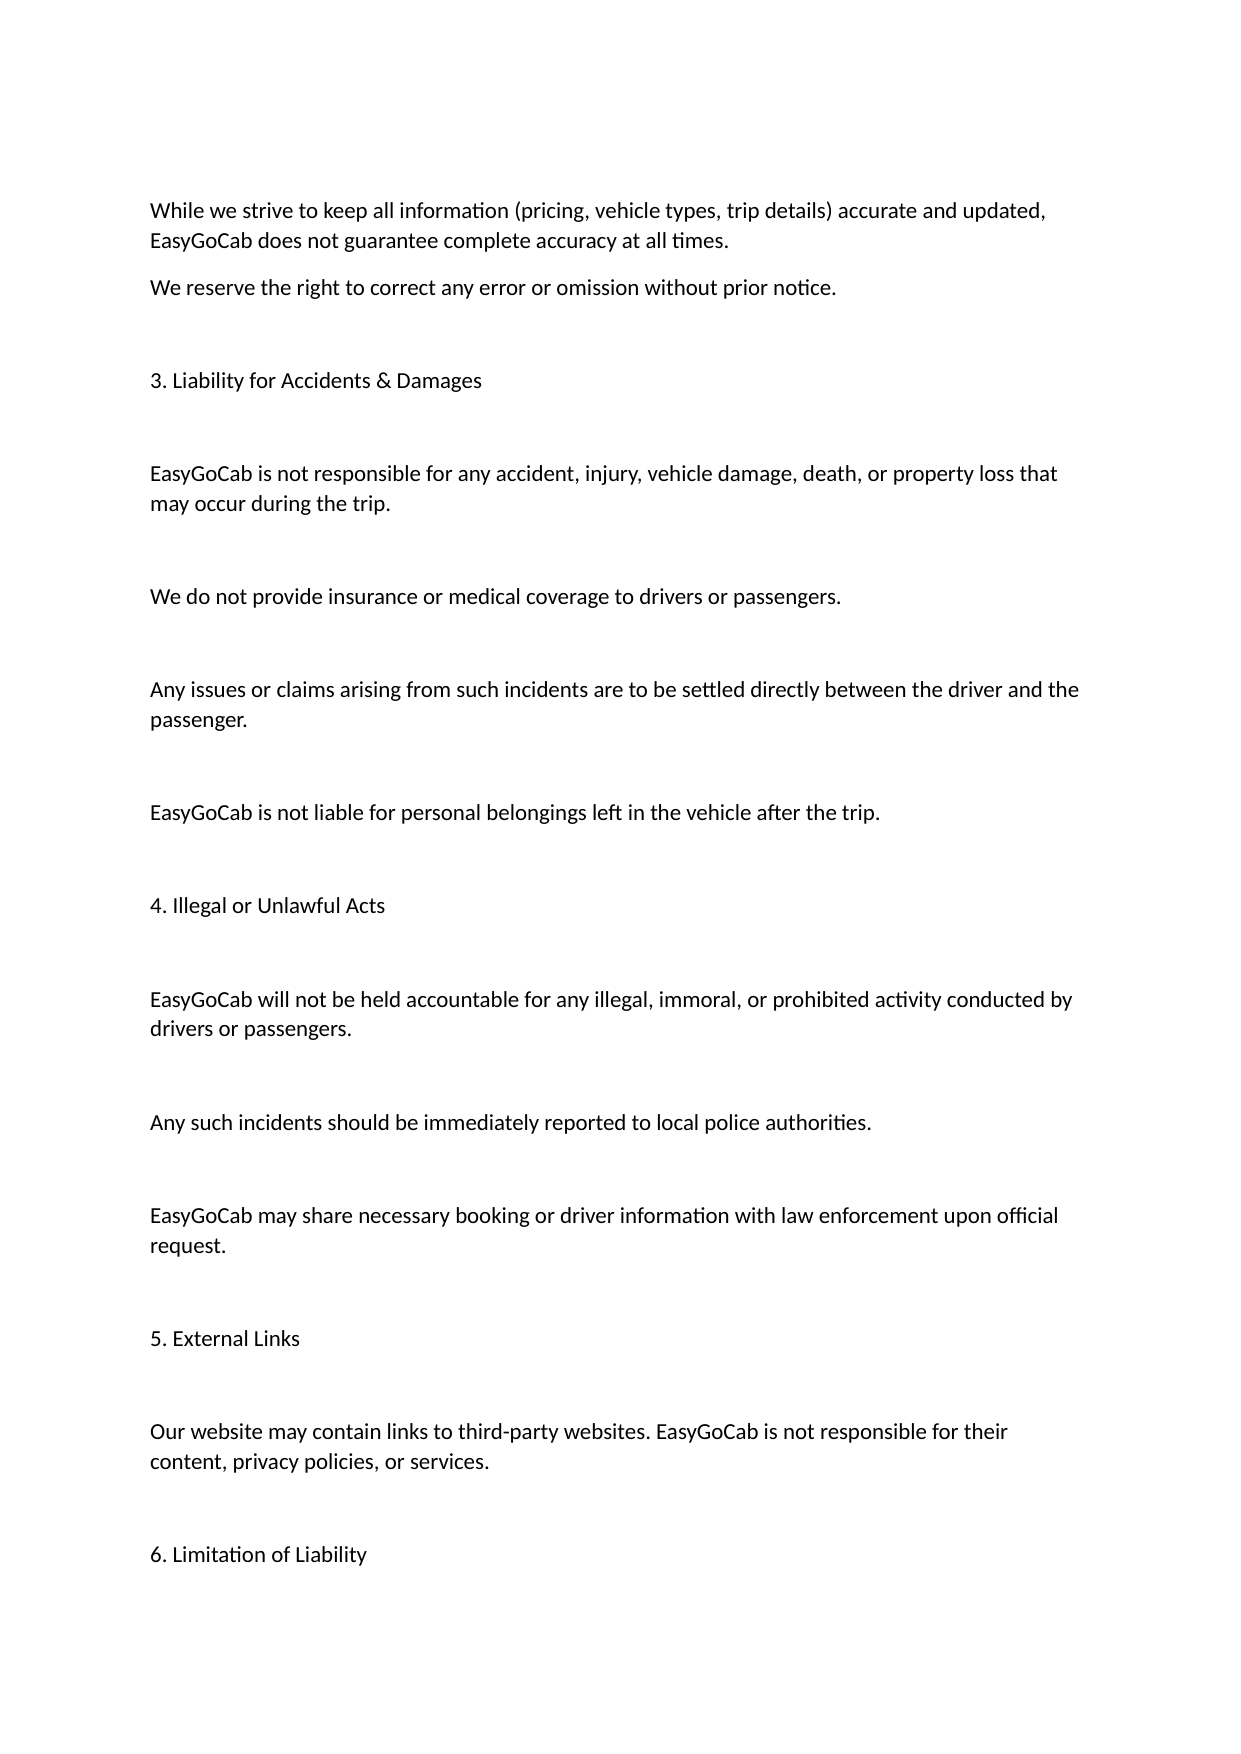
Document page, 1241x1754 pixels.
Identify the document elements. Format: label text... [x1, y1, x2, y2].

text 4. Illegal or Unlawful Acts [150, 892, 1090, 919]
text Our website may contain links to third-party websites. EasyGoCab is not responsible for their content, privacy policies, or services. [150, 1417, 1090, 1475]
text 5. External Links [150, 1324, 1090, 1352]
text Any such incidents should be immediately reported to local police authorities. [150, 1108, 1090, 1136]
text 3. Liability for Accidents & Damages [150, 366, 1090, 394]
text While we strive to keep all information (pricing, vehicle types, trip details) accurate and updated, EasyGoCab does not guarantee complete accuracy at all times. [150, 197, 1090, 254]
text Any issues or claims arising from such incidents are to be settled directly between the driver and the passenger. [150, 675, 1090, 733]
text We reserve the right to correct any error or omission without prior notice. [150, 273, 1090, 301]
text EasyGoCab may share necessary booking or driver information with law enforcement upon official request. [150, 1201, 1090, 1259]
text EasyGoCab is not liable for personal belongings left in the vehicle after the trip. [150, 798, 1090, 826]
text We do not provide insurance or medical coverage to drivers or passengers. [150, 582, 1090, 610]
text EasyGoCab is not responsible for any accident, injury, vehicle damage, death, or property loss that may occur during the trip. [150, 459, 1090, 517]
text EasyGoCab will not be held accountable for any illegal, immoral, or prohibited activity conducted by drivers or passengers. [150, 985, 1090, 1043]
text 6. Limitation of Liability [150, 1540, 1090, 1568]
